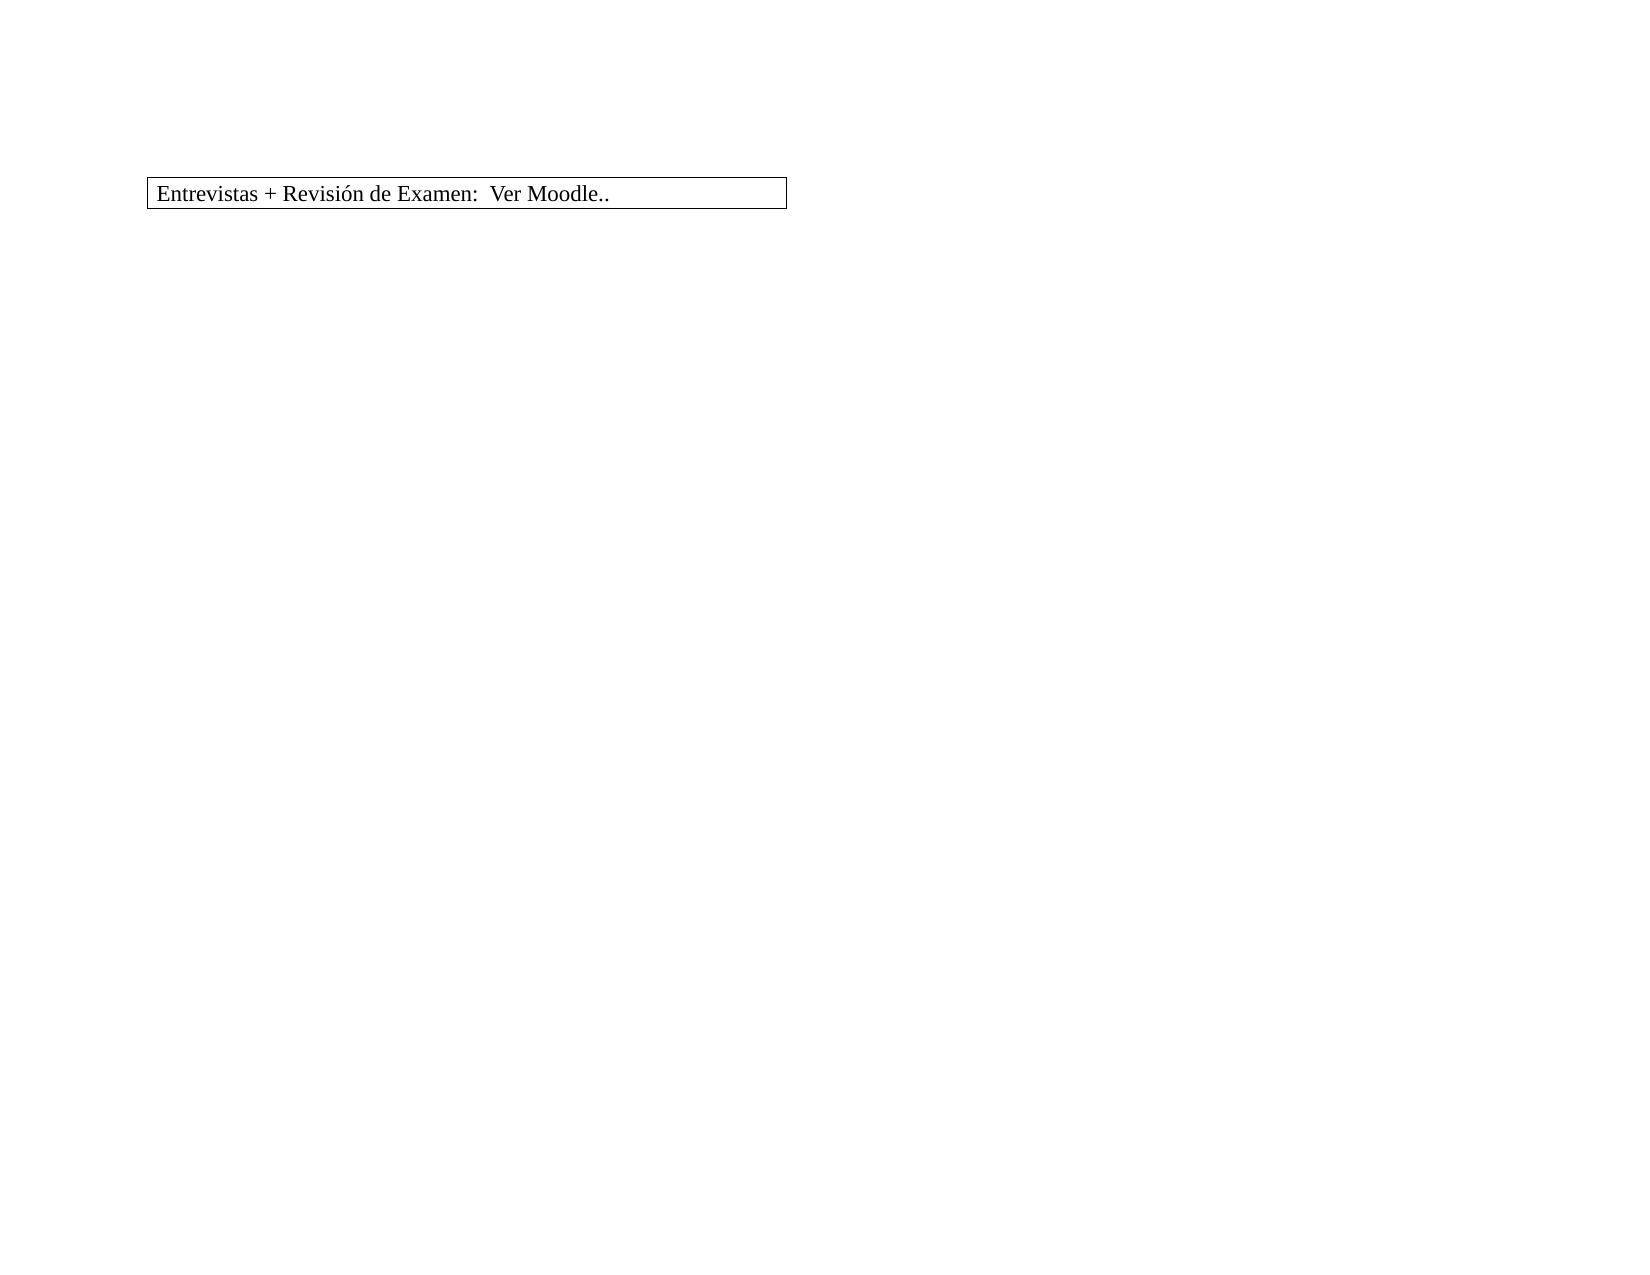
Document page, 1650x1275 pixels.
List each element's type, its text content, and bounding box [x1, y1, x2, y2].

text Entrevistas + Revisión de Examen: Ver Moodle.. [148, 178, 786, 208]
